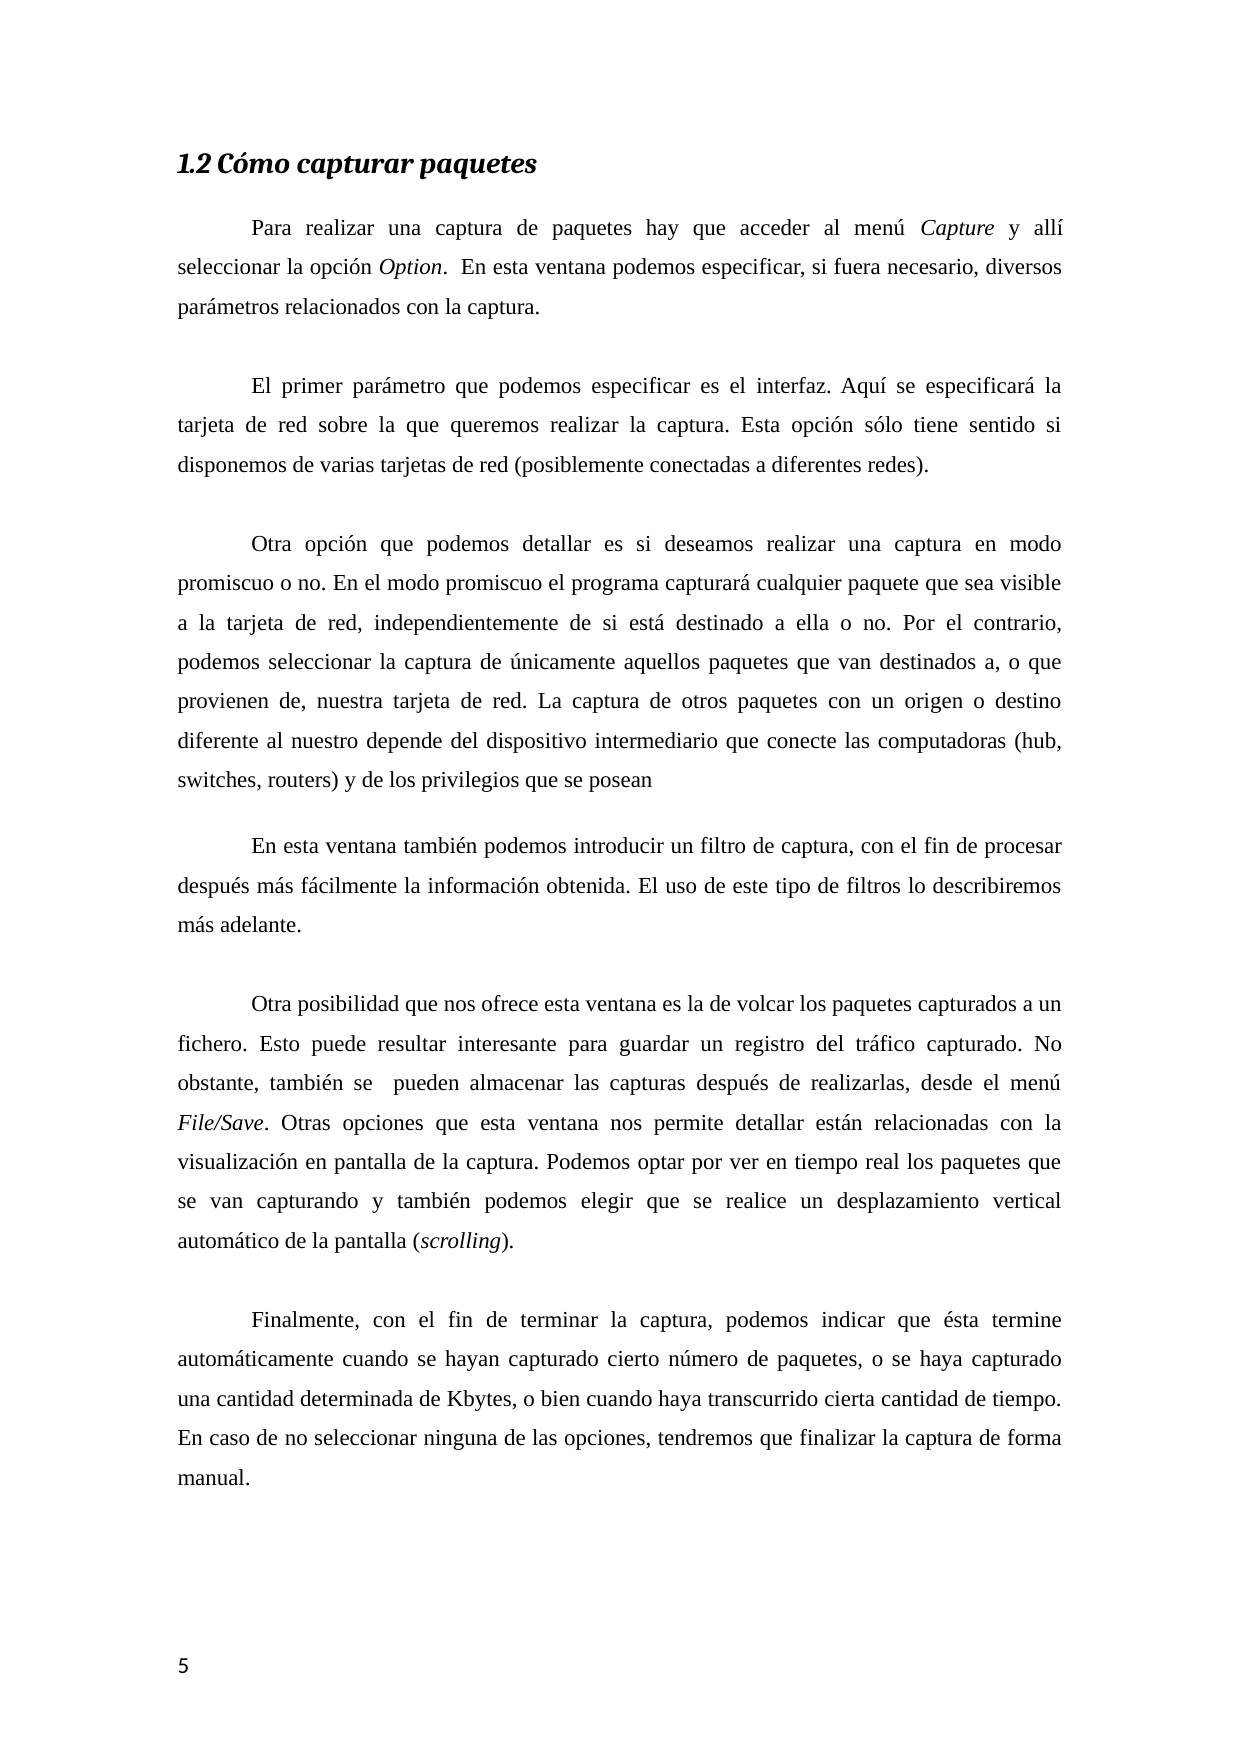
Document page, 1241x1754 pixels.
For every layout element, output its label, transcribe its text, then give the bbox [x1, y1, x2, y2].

text En esta ventana también podemos introducir un filtro de captura, con el fin de procesar después más fácilmente la información obtenida. El uso de este tipo de filtros lo describiremos más adelante. [177, 832, 1063, 938]
subtitle 1.2 Cómo capturar paquetes [177, 148, 1063, 181]
text Otra opción que podemos detallar es si deseamos realizar una captura en modo promiscuo o no. En el modo promiscuo el programa capturará cualquier paquete que sea visible a la tarjeta de red, independientemente de si está destinado a ella o no. Por el contrario, podemos seleccionar la captura de únicamente aquellos paquetes que van destinados a, o que provienen de, nuestra tarjeta de red. La captura de otros paquetes con un origen o destino diferente al nuestro depende del dispositivo intermediario que conecte las computadoras (hub, switches, routers) y de los privilegios que se posean [177, 529, 1063, 793]
text Para realizar una captura de paquetes hay que acceder al menú Capture y allí seleccionar la opción Option. En esta ventana podemos especificar, si fuera necesario, diversos parámetros relacionados con la captura. [177, 214, 1063, 319]
text Otra posibilidad que nos ofrece esta ventana es la de volcar los paquetes capturados a un fichero. Esto puede resultar interesante para guardar un registro del tráfico capturado. No obstante, también se pueden almacenar las capturas después de realizarlas, desde el menú File/Save. Otras opciones que esta ventana nos permite detallar están relacionadas con la visualización en pantalla de la captura. Podemos optar por ver en tiempo real los paquetes que se van capturando y también podemos elegir que se realice un desplazamiento vertical automático de la pantalla (scrolling). [177, 990, 1063, 1253]
text Finalmente, con el fin de terminar la captura, podemos indicar que ésta termine automáticamente cuando se hayan capturado cierto número de paquetes, o se haya capturado una cantidad determinada de Kbytes, o bien cuando haya transcurrido cierta cantidad de tiempo. En caso de no seleccionar ninguna de las opciones, tendremos que finalizar la captura de forma manual. [177, 1306, 1063, 1490]
text El primer parámetro que podemos especificar es el interfaz. Aquí se especificará la tarjeta de red sobre la que queremos realizar la captura. Esta opción sólo tiene sentido si disponemos de varias tarjetas de red (posiblemente conectadas a diferentes redes). [177, 372, 1063, 477]
